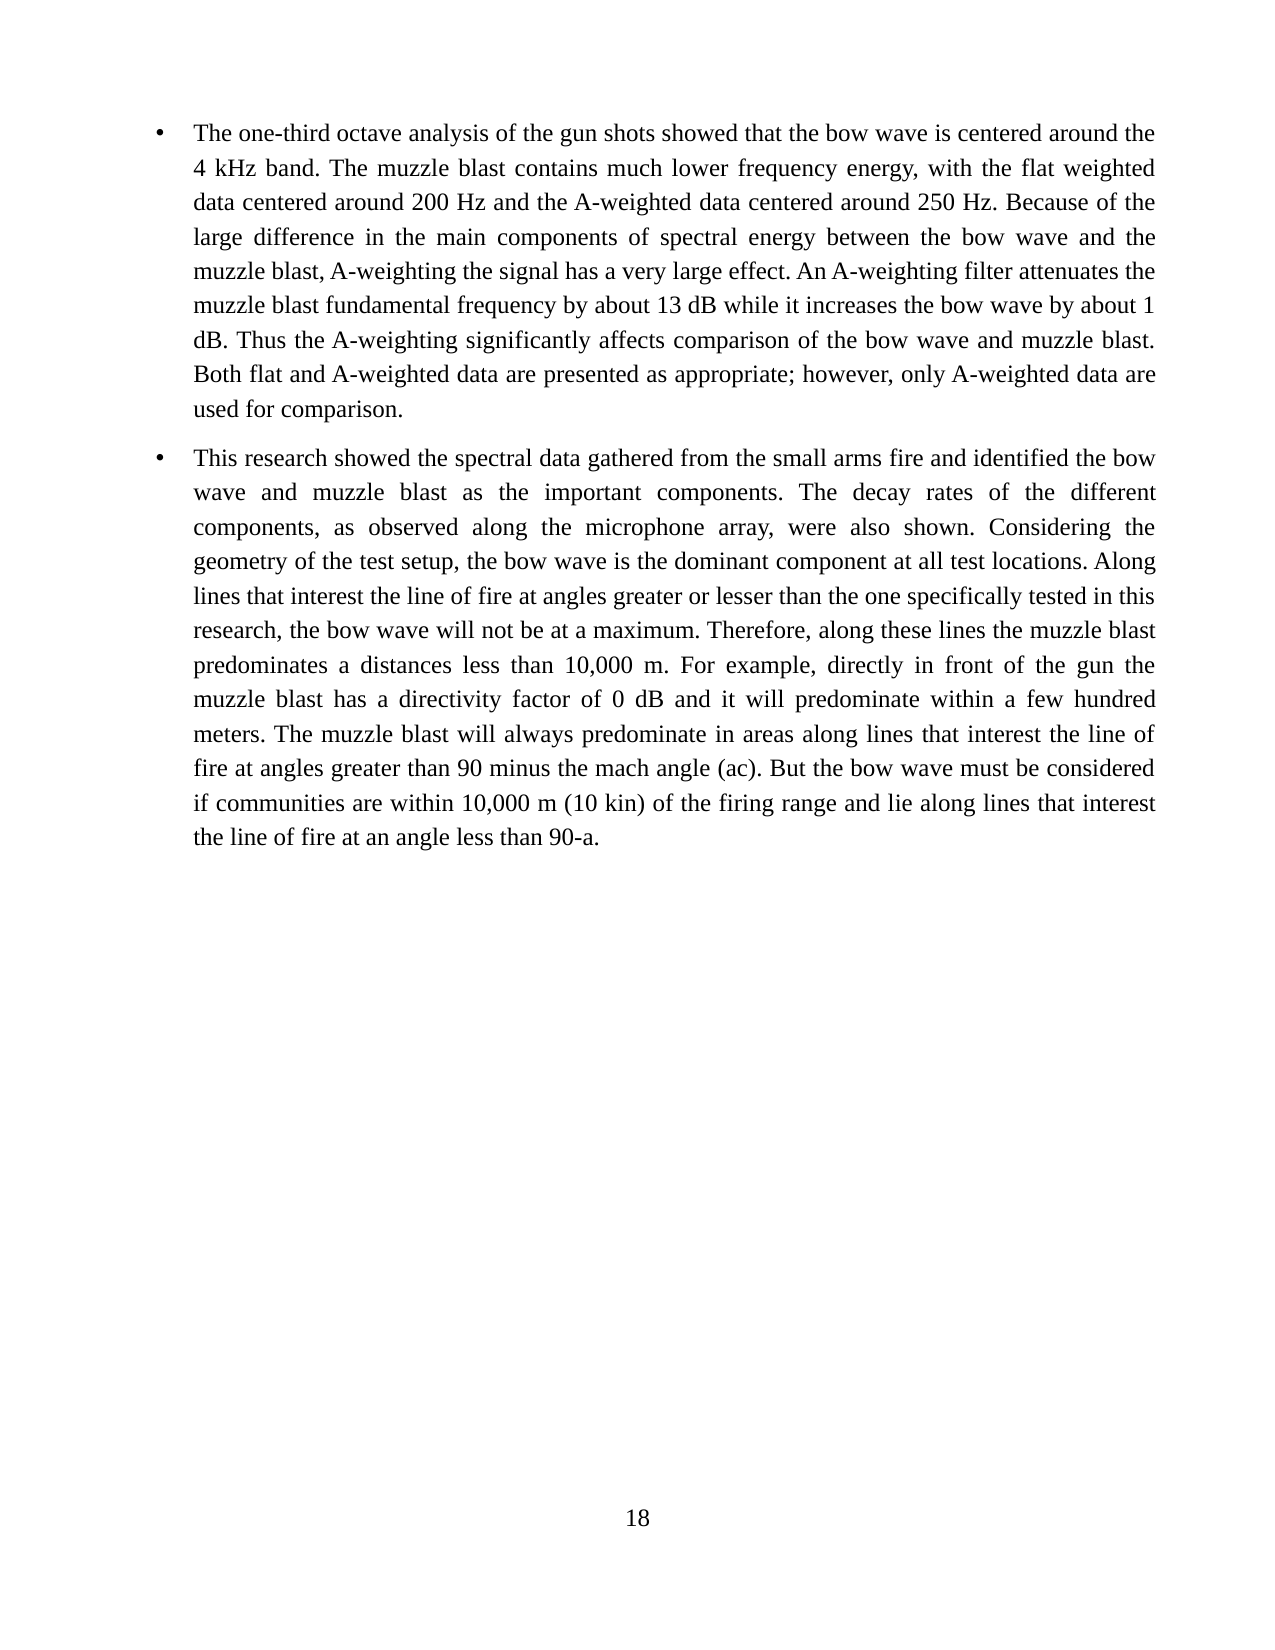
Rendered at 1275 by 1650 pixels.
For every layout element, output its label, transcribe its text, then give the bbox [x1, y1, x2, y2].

list This research showed the spectral data gathered from the small arms fire and identified the bow wave and muzzle blast as the important components. The decay rates of the different components, as observed along the microphone array, were also shown. Considering the geometry of the test setup, the bow wave is the dominant component at all test locations. Along lines that interest the line of fire at angles greater or lesser than the one specifically tested in this research, the bow wave will not be at a maximum. Therefore, along these lines the muzzle blast predominates a distances less than 10,000 m. For example, directly in front of the gun the muzzle blast has a directivity factor of 0 dB and it will predominate within a few hundred meters. The muzzle blast will always predominate in areas along lines that interest the line of fire at angles greater than 90 minus the mach angle (ac). But the bow wave must be considered if communities are within 10,000 m (10 kin) of the firing range and lie along lines that interest the line of fire at an angle less than 90-a. [156, 443, 1157, 851]
list The one-third octave analysis of the gun shots showed that the bow wave is centered around the 4 kHz band. The muzzle blast contains much lower frequency energy, with the flat weighted data centered around 200 Hz and the A-weighted data centered around 250 Hz. Because of the large difference in the main components of spectral energy between the bow wave and the muzzle blast, A-weighting the signal has a very large effect. An A-weighting filter attenuates the muzzle blast fundamental frequency by about 13 dB while it increases the bow wave by about 1 dB. Thus the A-weighting significantly affects comparison of the bow wave and muzzle blast. Both flat and A-weighted data are presented as appropriate; however, only A-weighted data are used for comparison. [156, 118, 1157, 423]
